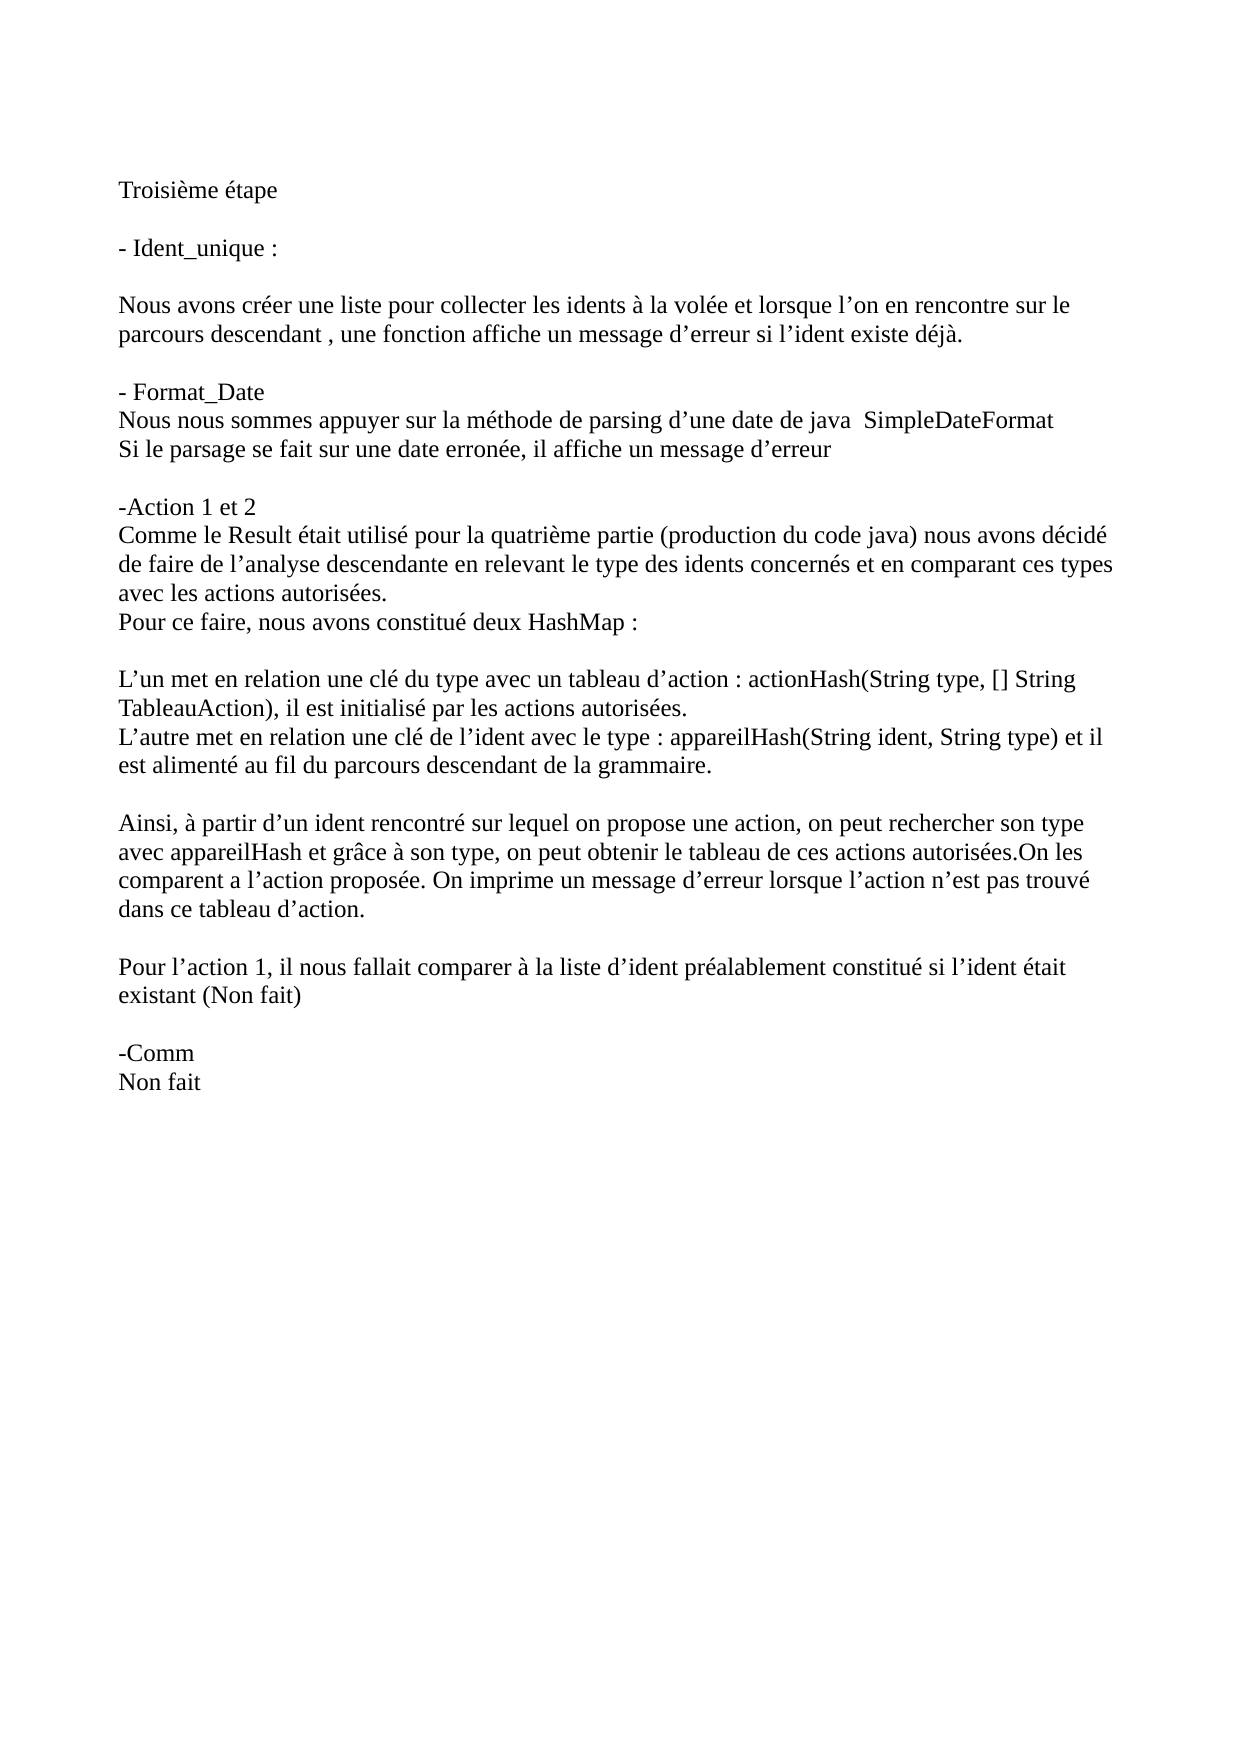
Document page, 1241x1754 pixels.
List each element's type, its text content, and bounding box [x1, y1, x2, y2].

text Pour ce faire, nous avons constitué deux HashMap : [118, 607, 1122, 636]
text L’un met en relation une clé du type avec un tableau d’action : actionHash(String type, [] String TableauAction), il est initialisé par les actions autorisées. [118, 664, 1122, 722]
text Nous avons créer une liste pour collecter les idents à la volée et lorsque l’on en rencontre sur le parcours descendant , une fonction affiche un message d’erreur si l’ident existe déjà. [118, 291, 1122, 348]
text Nous nous sommes appuyer sur la méthode de parsing d’une date de java SimpleDateFormat [118, 406, 1122, 434]
text Ainsi, à partir d’un ident rencontré sur lequel on propose une action, on peut rechercher son type avec appareilHash et grâce à son type, on peut obtenir le tableau de ces actions autorisées.On les comparent a l’action proposée. On imprime un message d’erreur lorsque l’action n’est pas trouvé dans ce tableau d’action. [118, 808, 1122, 923]
text Troisième étape [118, 176, 1122, 204]
text -Action 1 et 2 [118, 492, 1122, 521]
text - Ident_unique : [118, 233, 1122, 262]
text -Comm [118, 1038, 1122, 1067]
text Non fait [118, 1067, 1122, 1096]
text Pour l’action 1, il nous fallait comparer à la liste d’ident préalablement constitué si l’ident était existant (Non fait) [118, 952, 1122, 1009]
text L’autre met en relation une clé de l’ident avec le type : appareilHash(String ident, String type) et il est alimenté au fil du parcours descendant de la grammaire. [118, 722, 1122, 779]
text Comme le Result était utilisé pour la quatrième partie (production du code java) nous avons décidé de faire de l’analyse descendante en relevant le type des idents concernés et en comparant ces types avec les actions autorisées. [118, 521, 1122, 607]
text Si le parsage se fait sur une date erronée, il affiche un message d’erreur [118, 434, 1122, 463]
text - Format_Date [118, 377, 1122, 406]
